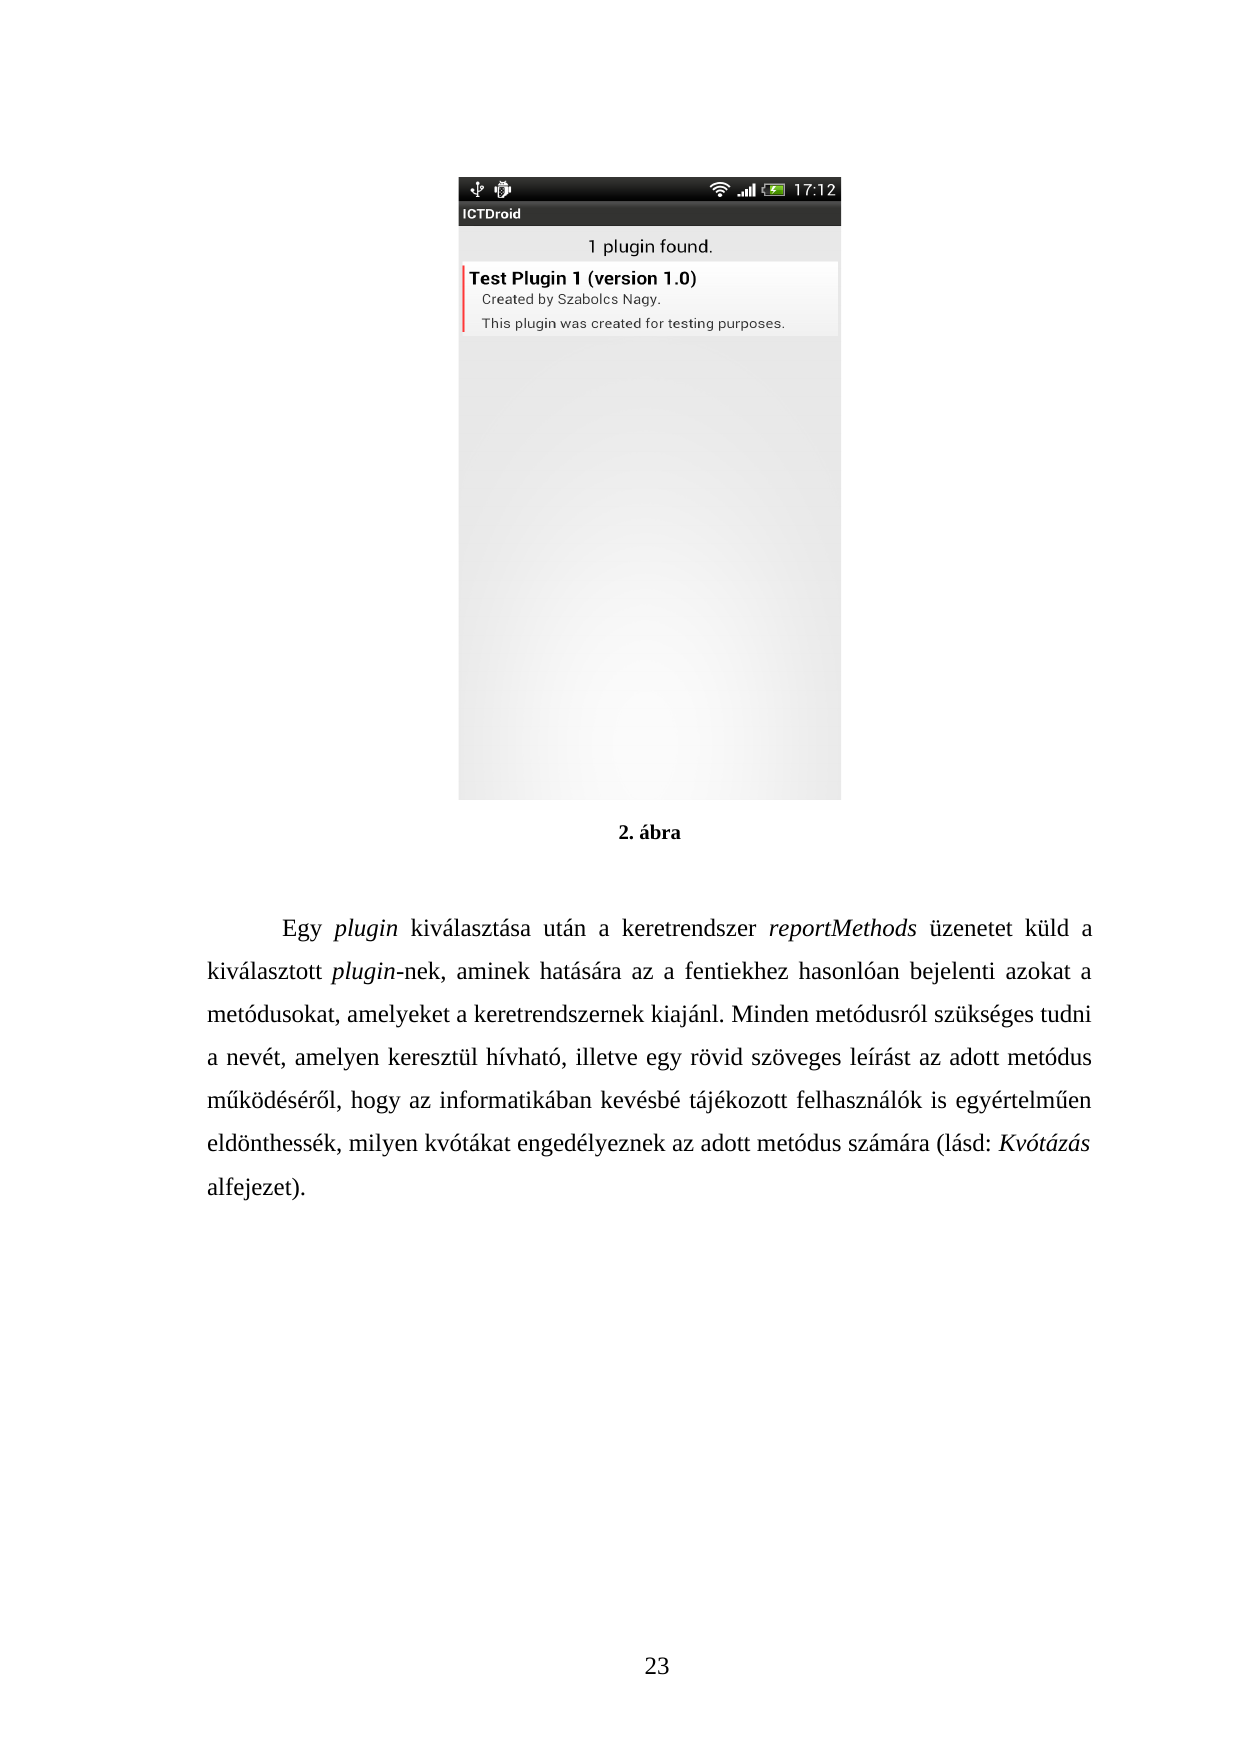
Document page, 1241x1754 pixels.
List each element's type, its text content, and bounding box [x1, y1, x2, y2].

text 2. ábra [443, 808, 856, 843]
picture [458, 177, 842, 800]
text Egy plugin kiválasztása után a keretrendszer reportMethods üzenetet küld a kiválasztott plugin-nek, aminek hatására az a fentiekhez hasonlóan bejelenti azokat a metódusokat, amelyeket a keretrendszernek kiajánl. Minden metódusról szükséges tudni a nevét, amelyen keresztül hívható, illetve egy rövid szöveges leírást az adott metódus működéséről, hogy az informatikában kevésbé tájékozott felhasználók is egyértelműen eldönthessék, milyen kvótákat engedélyeznek az adott metódus számára (lásd: Kvótázás alfejezet). [207, 913, 1092, 1200]
